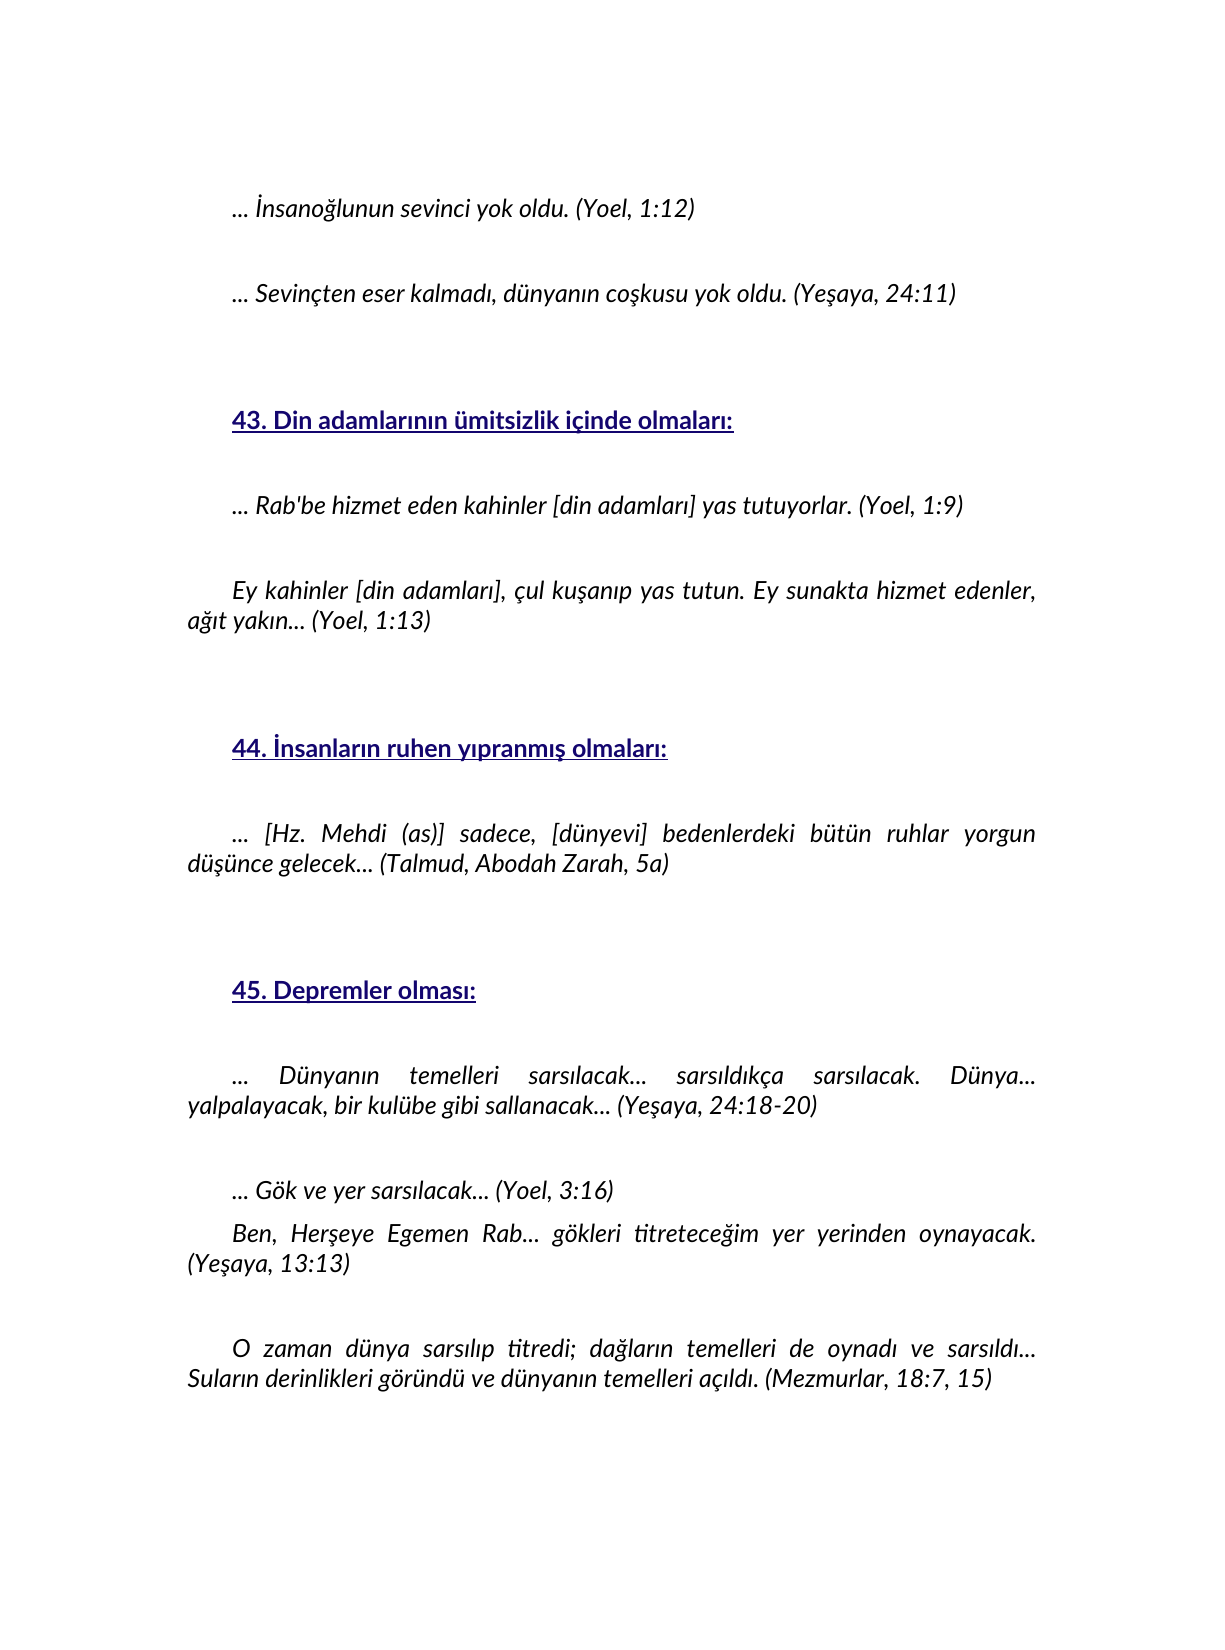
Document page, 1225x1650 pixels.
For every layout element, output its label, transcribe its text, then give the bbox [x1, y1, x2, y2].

text O zaman dünya sarsılıp titredi; dağların temelleri de oynadı ve sarsıldı... Suların derinlikleri göründü ve dünyanın temelleri açıldı. (Mezmurlar, 18:7, 15) [187, 1332, 1037, 1392]
text ... Rab'be hizmet eden kahinler [din adamları] yas tutuyorlar. (Yoel, 1:9) [187, 490, 1037, 520]
text 44. İnsanların ruhen yıpranmış olmaları: [187, 732, 1037, 762]
text ... Gök ve yer sarsılacak... (Yoel, 3:16) [187, 1175, 1037, 1205]
text Ben, Herşeye Egemen Rab... gökleri titreteceğim yer yerinden oynayacak. (Yeşaya, 13:13) [187, 1217, 1037, 1277]
text ... İnsanoğlunun sevinci yok oldu. (Yoel, 1:12) [187, 192, 1037, 222]
text ... Sevinçten eser kalmadı, dünyanın coşkusu yok oldu. (Yeşaya, 24:11) [187, 277, 1037, 307]
text ... [Hz. Mehdi (as)] sadece, [dünyevi] bedenlerdeki bütün ruhlar yorgun düşünce gelecek... (Talmud, Abodah Zarah, 5a) [187, 817, 1037, 877]
text Ey kahinler [din adamları], çul kuşanıp yas tutun. Ey sunakta hizmet edenler, ağıt yakın... (Yoel, 1:13) [187, 575, 1037, 635]
text ... Dünyanın temelleri sarsılacak... sarsıldıkça sarsılacak. Dünya... yalpalayacak, bir kulübe gibi sallanacak... (Yeşaya, 24:18-20) [187, 1060, 1037, 1120]
text 45. Depremler olması: [187, 975, 1037, 1005]
text 43. Din adamlarının ümitsizlik içinde olmaları: [187, 405, 1037, 435]
